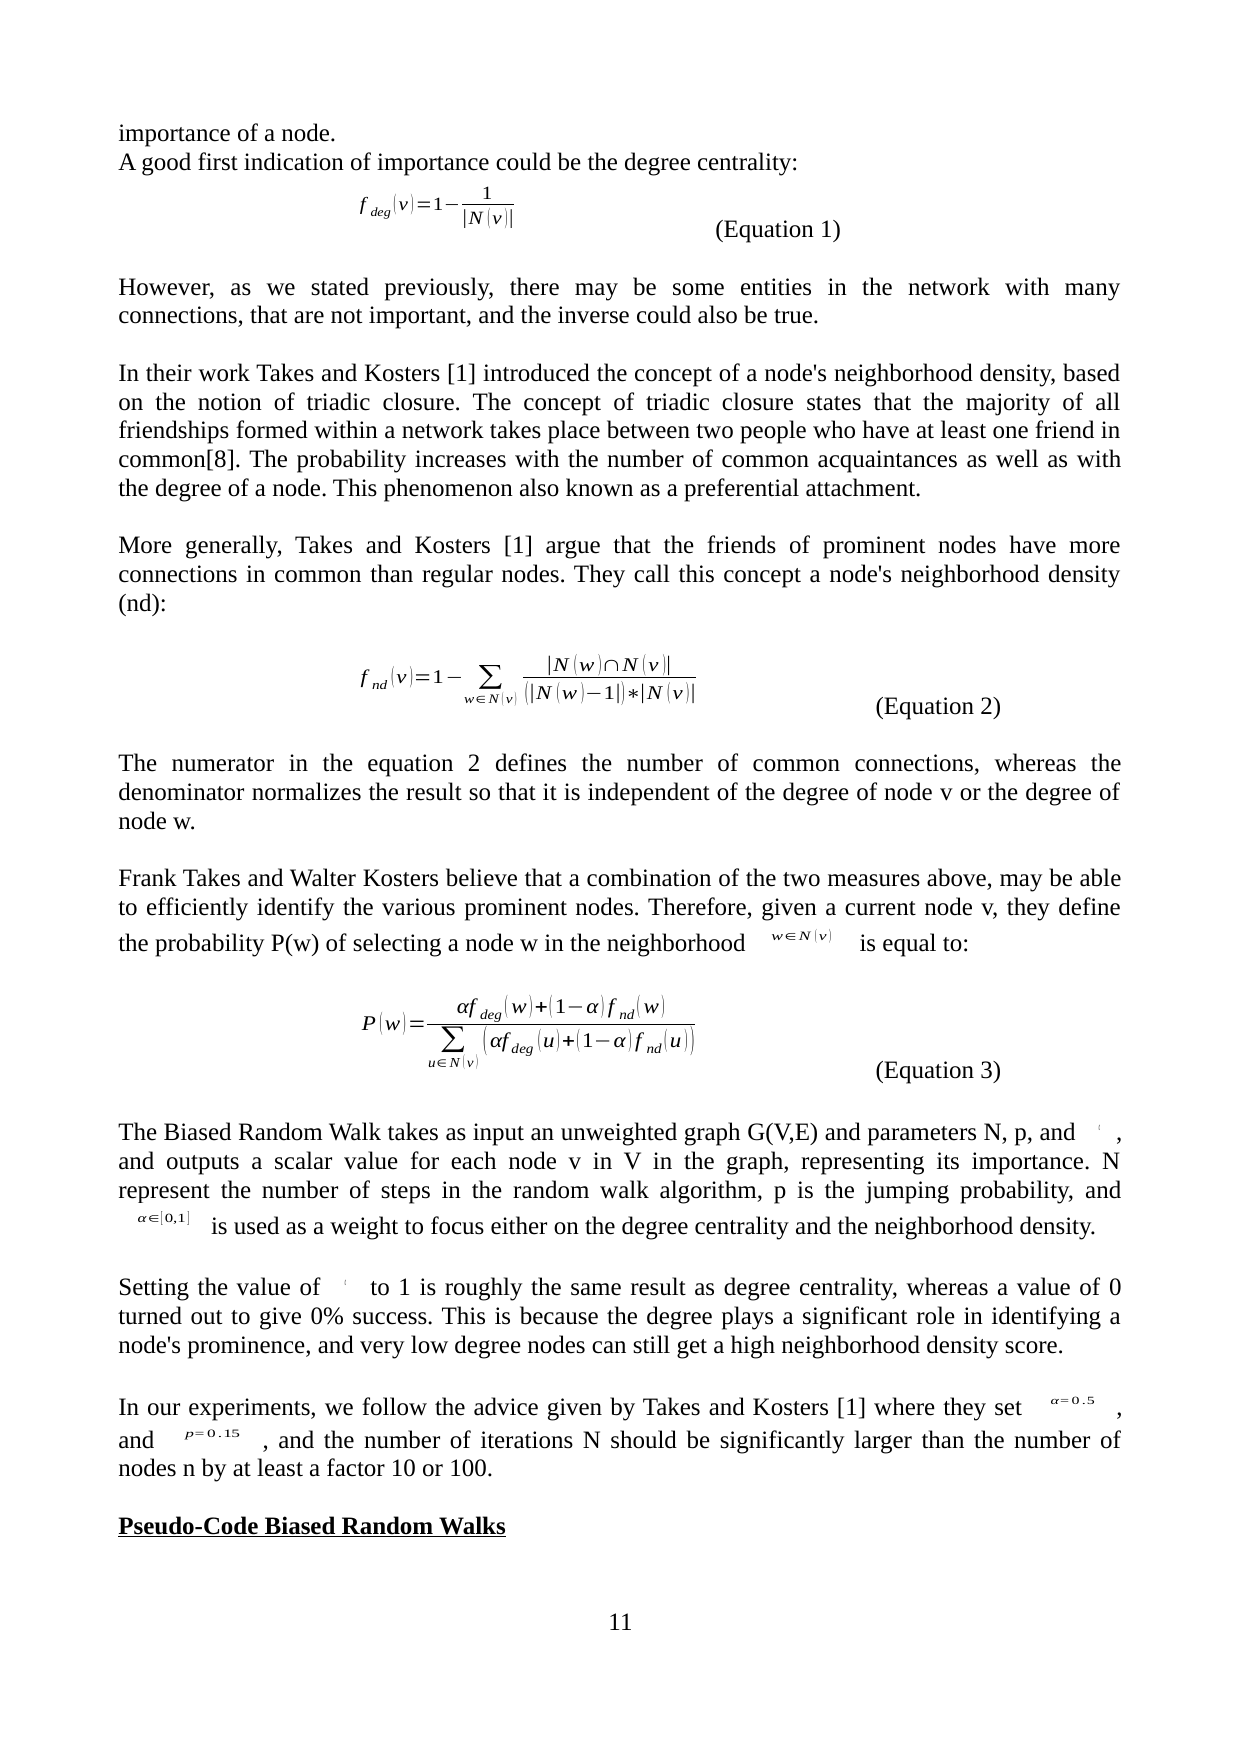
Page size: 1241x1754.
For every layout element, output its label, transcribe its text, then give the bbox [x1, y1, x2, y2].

text More generally, Takes and Kosters [1] argue that the friends of prominent nodes have more connections in common than regular nodes. They call this concept a node's neighborhood density (nd): [118, 531, 1122, 617]
text The Biased Random Walk takes as input an unweighted graph G(V,E) and parameters N, p, and , and outputs a scalar value for each node v in V in the graph, representing its importance. N represent the number of steps in the random walk algorithm, p is the jumping probability, and is used as a weight to focus either on the degree centrality and the neighborhood density. [118, 1113, 1122, 1239]
text A good first indication of importance could be the degree centrality: [118, 147, 1122, 176]
text In their work Takes and Kosters [1] introduced the concept of a node's neighborhood density, based on the notion of triadic closure. The concept of triadic closure states that the majority of all friendships formed within a network takes place between two people who have at least one friend in common[8]. The probability increases with the number of common acquaintances as well as with the degree of a node. This phenomenon also known as a preferential attachment. [118, 358, 1122, 502]
text In our experiments, we follow the advice given by Takes and Kosters [1] where they set , and , and the number of iterations N should be significantly larger than the number of nodes n by at least a factor 10 or 100. [118, 1387, 1122, 1482]
text (Equation 3) [118, 986, 1122, 1084]
text (Equation 2) [118, 646, 1122, 720]
text Pseudo-Code Biased Random Walks [118, 1511, 1122, 1540]
text Setting the value of to 1 is roughly the same result as degree centrality, whereas a value of 0 turned out to give 0% success. This is because the degree plays a significant role in identifying a node's prominence, and very low degree nodes can still get a high neighborhood density score. [118, 1268, 1122, 1359]
text Frank Takes and Walter Kosters believe that a combination of the two measures above, may be able to efficiently identify the various prominent nodes. Therefore, given a current node v, they define the probability P(w) of selecting a node w in the neighborhood is equal to: [118, 863, 1122, 957]
text (Equation 1) [118, 176, 1122, 243]
text importance of a node. [118, 118, 1122, 147]
text The numerator in the equation 2 defines the number of common connections, whereas the denominator normalizes the result so that it is independent of the degree of node v or the degree of node w. [118, 748, 1122, 835]
text However, as we stated previously, there may be some entities in the network with many connections, that are not important, and the inverse could also be true. [118, 272, 1122, 329]
